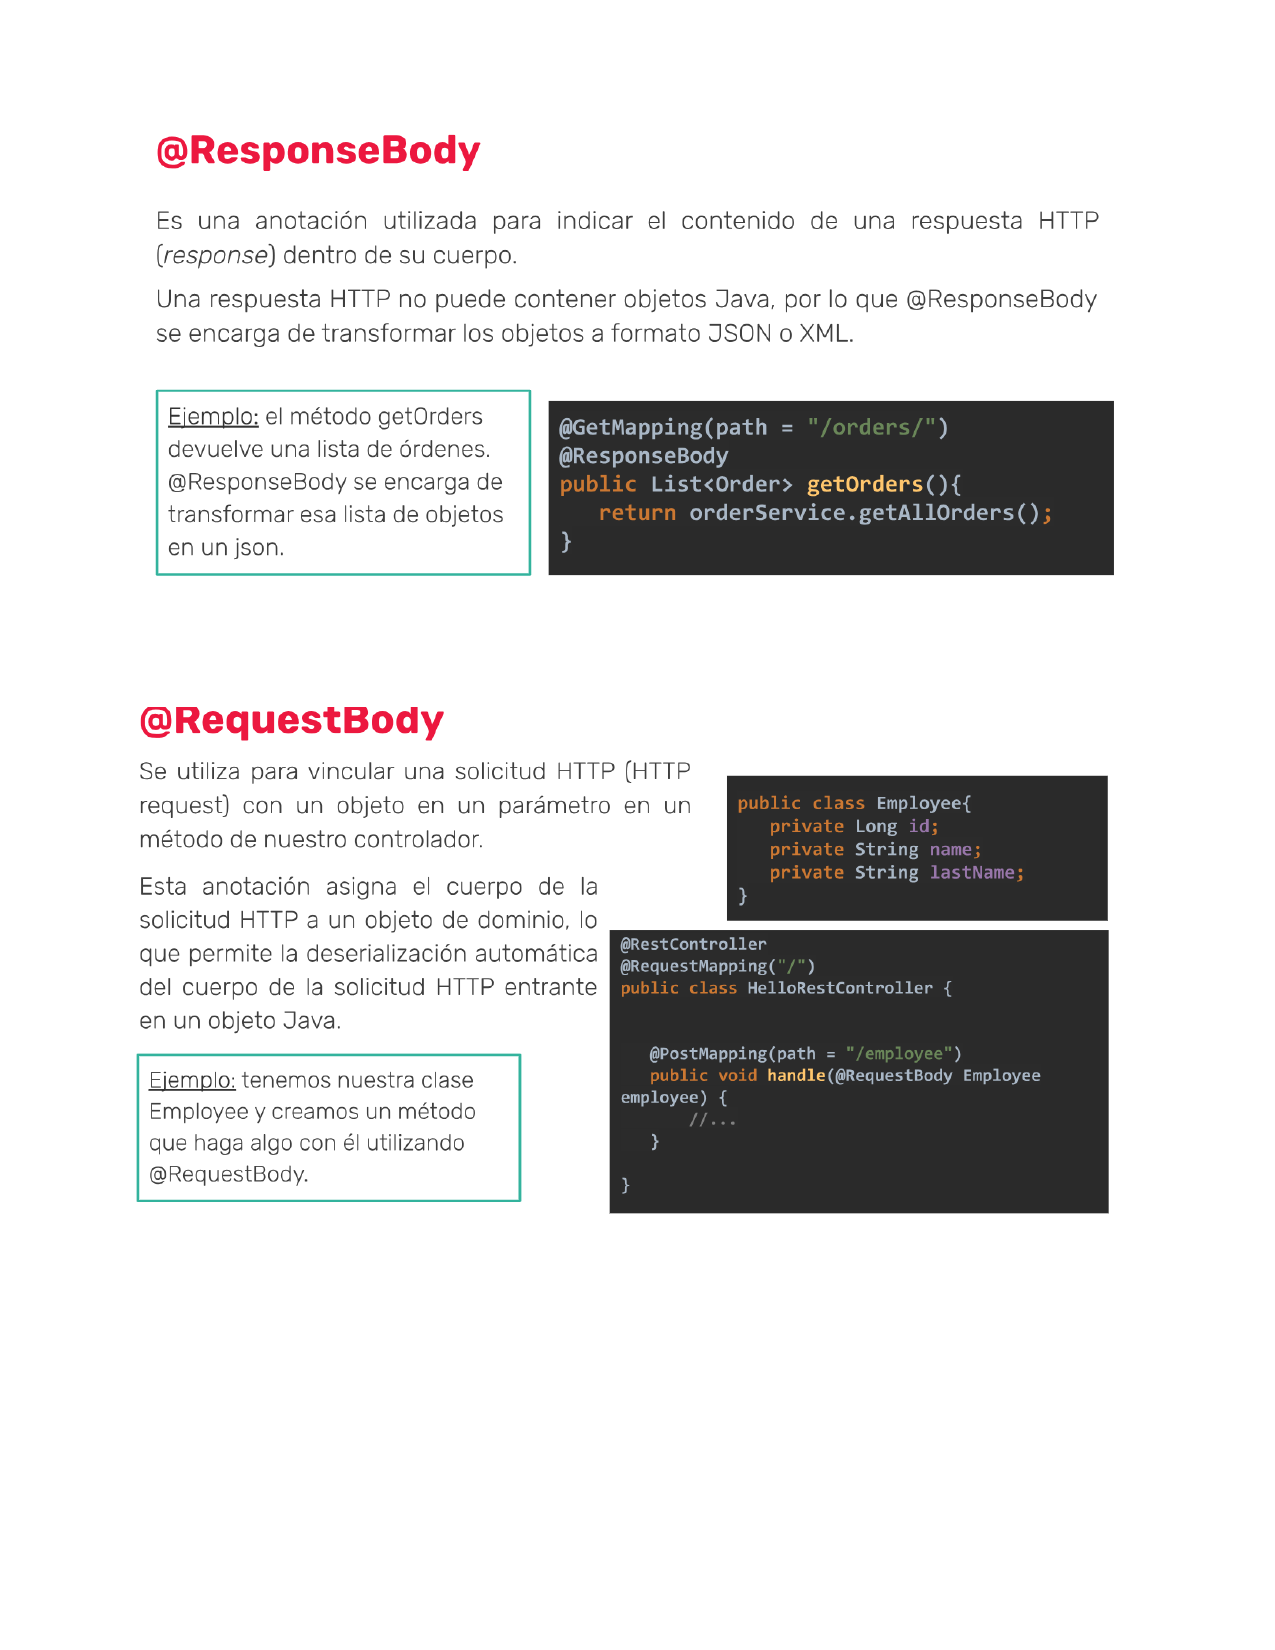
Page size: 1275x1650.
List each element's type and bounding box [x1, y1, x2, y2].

picture [118, 118, 1157, 609]
picture [118, 707, 1157, 1219]
